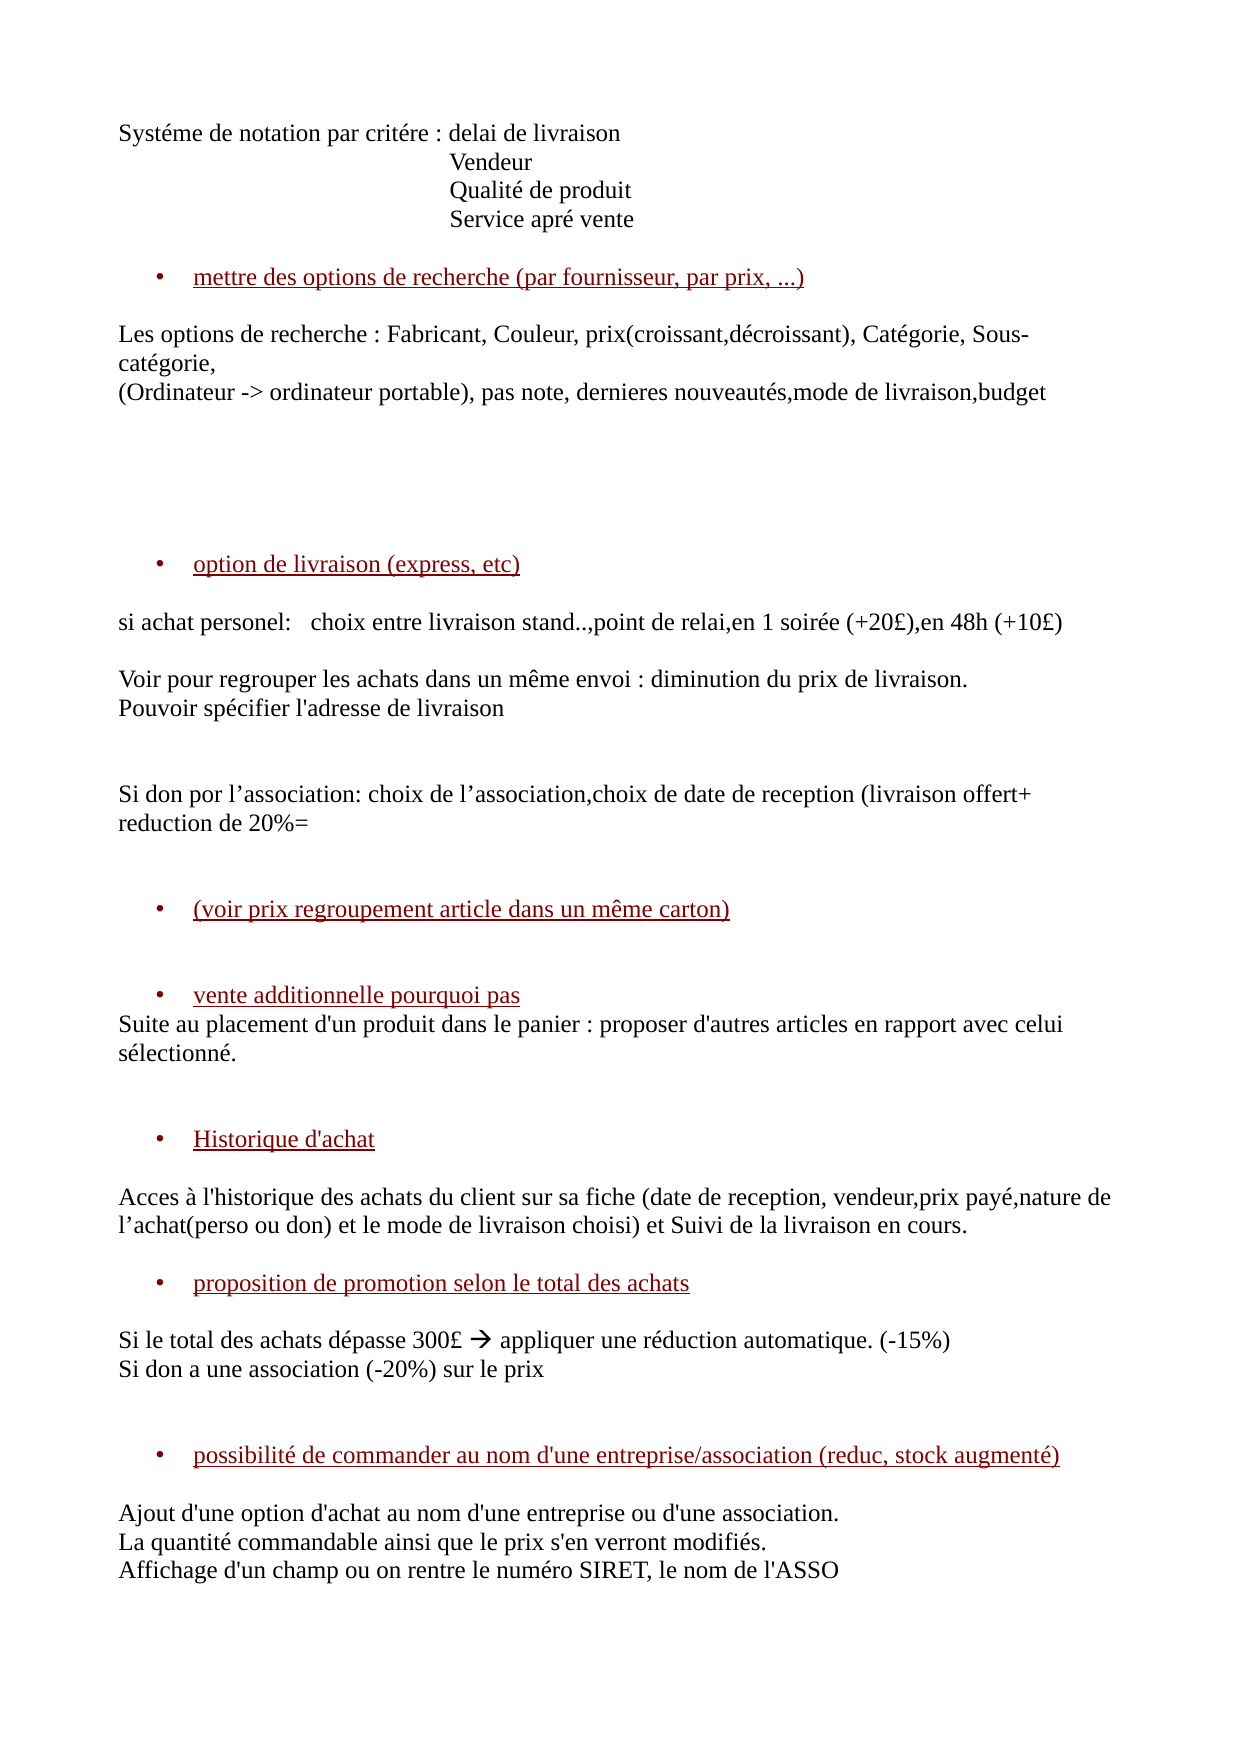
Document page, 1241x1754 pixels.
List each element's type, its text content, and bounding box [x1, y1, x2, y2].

text si achat personel: choix entre livraison stand..,point de relai,en 1 soirée (+20£),en 48h (+10£) [118, 607, 1122, 636]
text La quantité commandable ainsi que le prix s'en verront modifiés. [118, 1527, 1122, 1556]
list mettre des options de recherche (par fournisseur, par prix, ...) [156, 262, 1122, 291]
text Qualité de produit [118, 176, 1122, 204]
text (Ordinateur -> ordinateur portable), pas note, dernieres nouveautés,mode de livraison,budget [118, 377, 1122, 406]
list Historique d'achat [156, 1124, 1122, 1153]
text Service apré vente [118, 204, 1122, 233]
text Pouvoir spécifier l'adresse de livraison [118, 693, 1122, 722]
list option de livraison (express, etc) [156, 549, 1122, 578]
text Vendeur [118, 147, 1122, 176]
text Acces à l'historique des achats du client sur sa fiche (date de reception, vendeur,prix payé,nature de l’achat(perso ou don) et le mode de livraison choisi) et Suivi de la livraison en cours. [118, 1182, 1122, 1239]
text Systéme de notation par critére : delai de livraison [118, 118, 1122, 147]
list proposition de promotion selon le total des achats [156, 1268, 1122, 1297]
text Si don por l’association: choix de l’association,choix de date de reception (livraison offert+ reduction de 20%= [118, 779, 1122, 837]
text Suite au placement d'un produit dans le panier : proposer d'autres articles en rapport avec celui sélectionné. [118, 1009, 1122, 1067]
text Ajout d'une option d'achat au nom d'une entreprise ou d'une association. [118, 1498, 1122, 1527]
list vente additionnelle pourquoi pas [156, 981, 1122, 1009]
text Les options de recherche : Fabricant, Couleur, prix(croissant,décroissant), Catégorie, Sous-catégorie, [118, 319, 1122, 377]
text Affichage d'un champ ou on rentre le numéro SIRET, le nom de l'ASSO [118, 1556, 1122, 1584]
text Voir pour regrouper les achats dans un même envoi : diminution du prix de livraison. [118, 664, 1122, 693]
list (voir prix regroupement article dans un même carton) [156, 894, 1122, 923]
list possibilité de commander au nom d'une entreprise/association (reduc, stock augmenté) [156, 1441, 1122, 1469]
text Si le total des achats dépasse 300£  appliquer une réduction automatique. (-15%) [118, 1326, 1122, 1354]
text Si don a une association (-20%) sur le prix [118, 1354, 1122, 1383]
